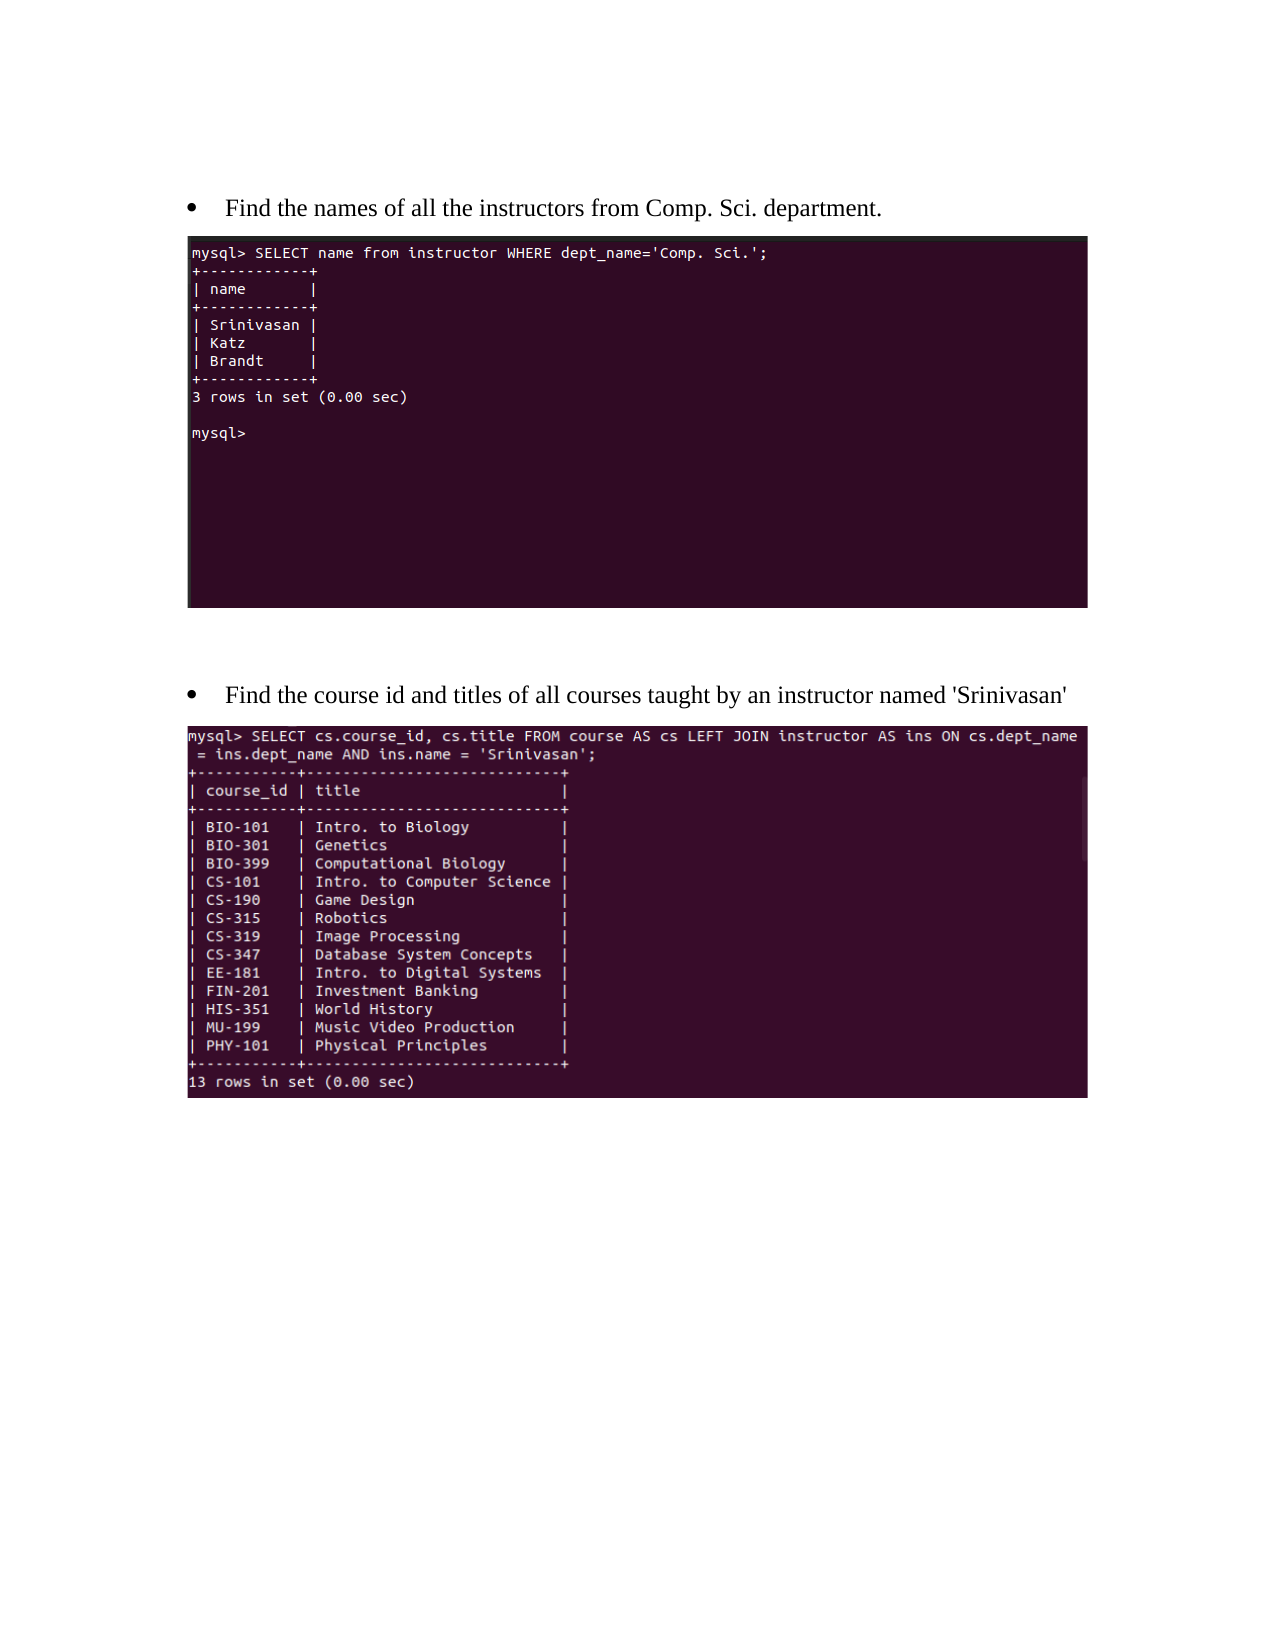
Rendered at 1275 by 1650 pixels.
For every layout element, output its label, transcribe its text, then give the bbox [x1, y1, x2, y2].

picture [187, 726, 1088, 1098]
picture [187, 236, 1088, 608]
list Find the names of all the instructors from Comp. Sci. department. [187, 193, 1125, 222]
list Find the course id and titles of all courses taught by an instructor named 'Srinivasan' [187, 680, 1125, 708]
